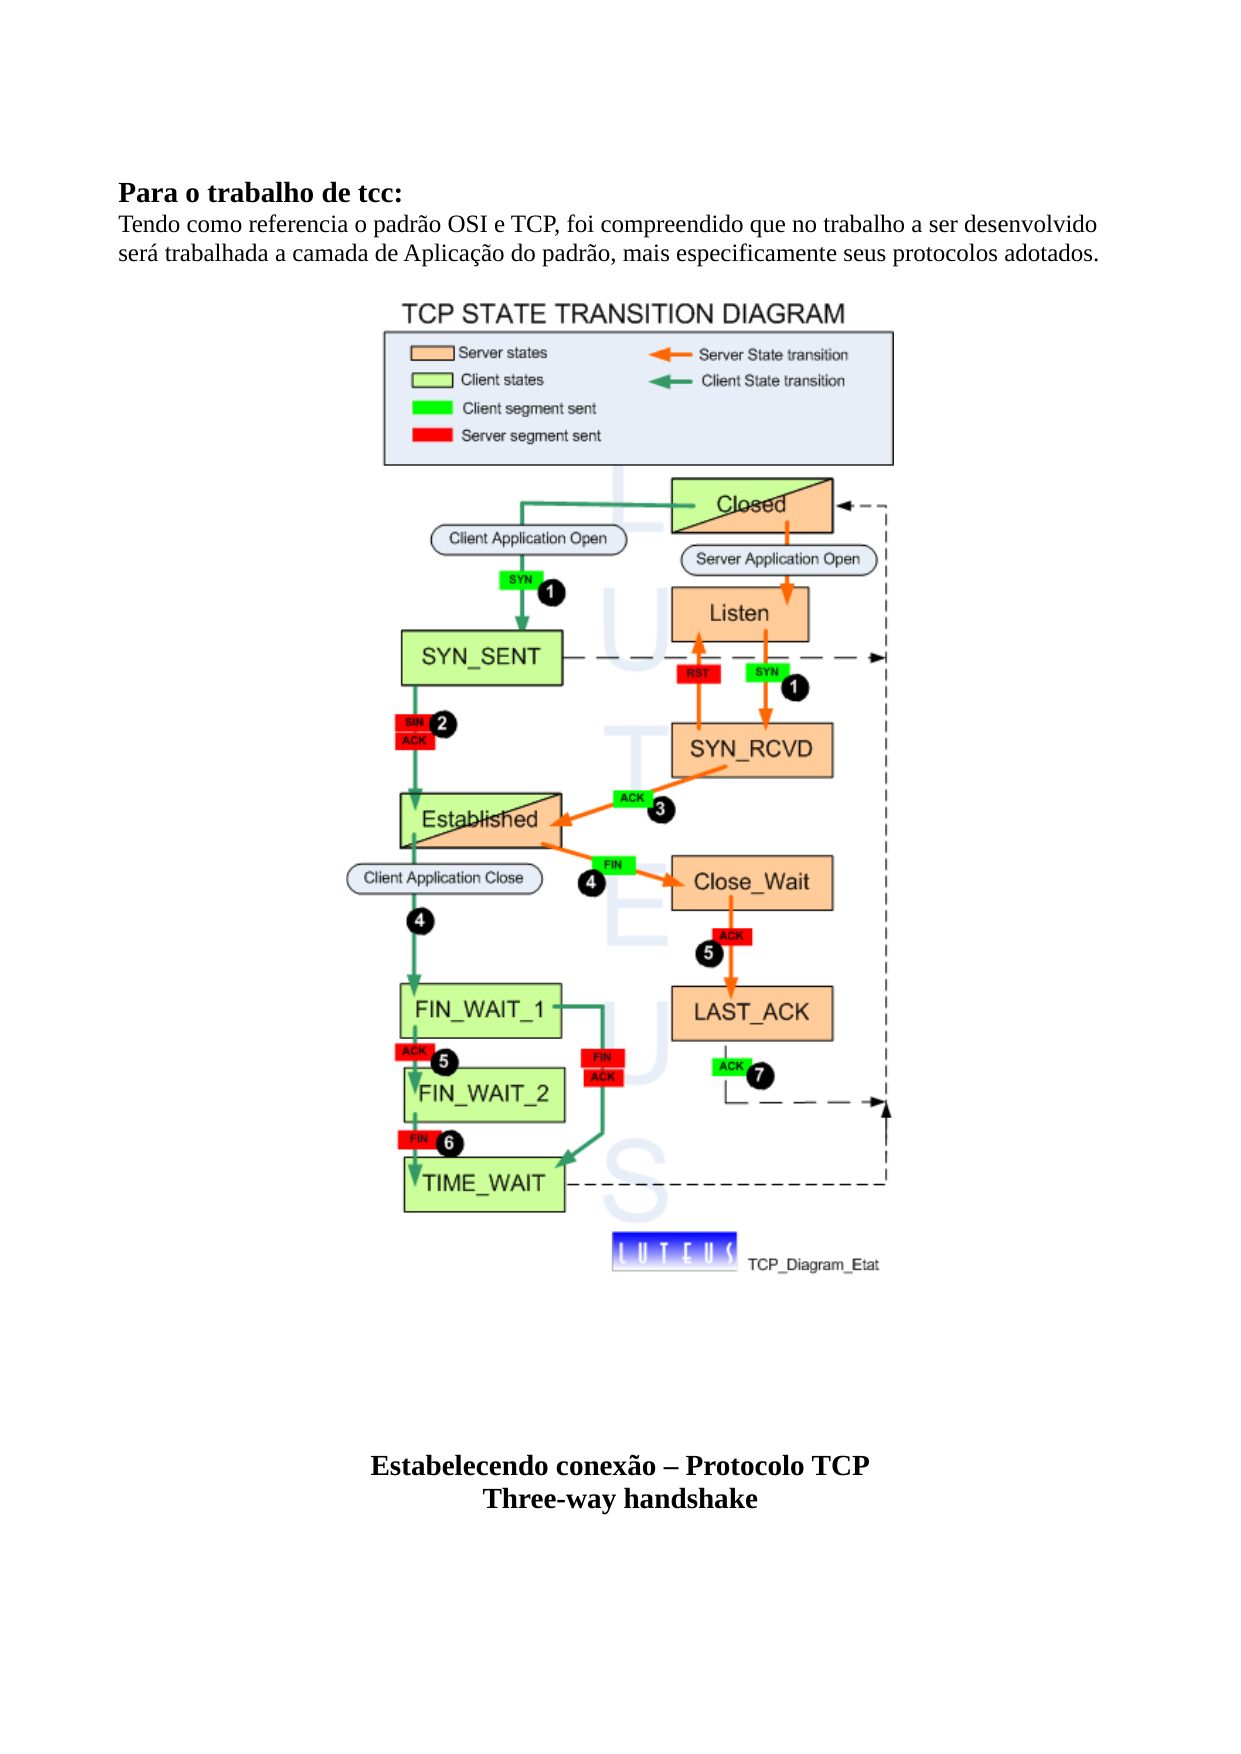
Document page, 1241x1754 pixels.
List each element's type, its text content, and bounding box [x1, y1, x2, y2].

text Estabelecendo conexão – Protocolo TCP [118, 1448, 1122, 1481]
text Three-way handshake [118, 1481, 1122, 1515]
text Para o trabalho de tcc: [118, 176, 1122, 209]
picture [346, 295, 894, 1276]
text Tendo como referencia o padrão OSI e TCP, foi compreendido que no trabalho a ser desenvolvido será trabalhada a camada de Aplicação do padrão, mais especificamente seus protocolos adotados. [118, 209, 1122, 267]
